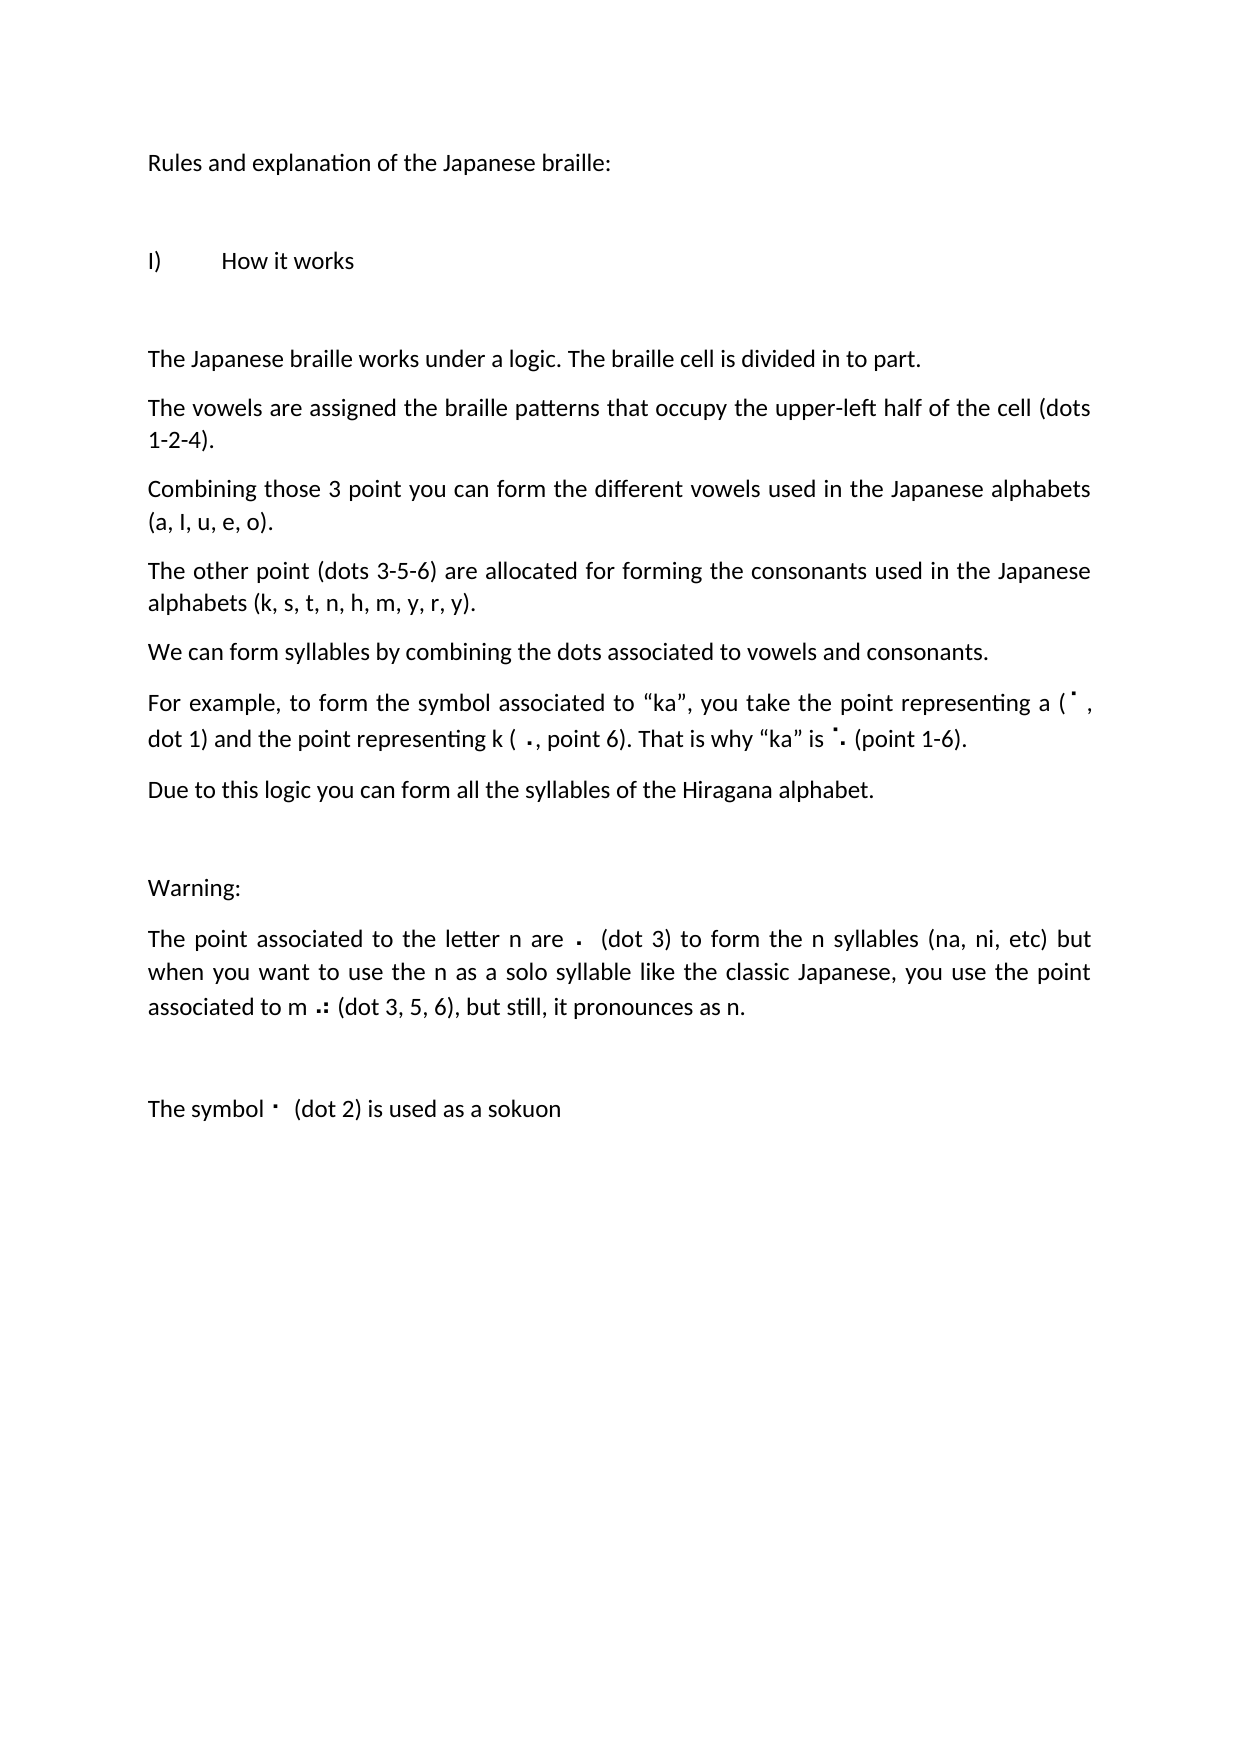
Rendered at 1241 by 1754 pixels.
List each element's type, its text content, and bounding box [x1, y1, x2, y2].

text Due to this logic you can form all the syllables of the Hiragana alphabet. [148, 774, 1093, 804]
text I) How it works [148, 246, 1093, 276]
text Combining those 3 point you can form the different vowels used in the Japanese alphabets (a, I, u, e, o). [148, 474, 1093, 536]
text The other point (dots 3-5-6) are allocated for forming the consonants used in the Japanese alphabets (k, s, t, n, h, m, y, r, y). [148, 555, 1093, 618]
text The point associated to the letter n are ⠄ (dot 3) to form the n syllables (na, ni, etc) but when you want to use the n as a solo syllable like the classic Japanese, you use the point associated to m ⠴ (dot 3, 5, 6), but still, it pronounces as n. [148, 921, 1093, 1023]
text Warning: [148, 872, 1093, 902]
text For example, to form the symbol associated to “ka”, you take the point representing a (⠁, dot 1) and the point representing k (⠠, point 6). That is why “ka” is ⠡ (point 1-6). [148, 685, 1093, 755]
text The symbol ⠂ (dot 2) is used as a sokuon [148, 1091, 1093, 1125]
text Rules and explanation of the Japanese braille: [148, 148, 1093, 178]
text The Japanese braille works under a logic. The braille cell is divided in to part. [148, 343, 1093, 374]
text The vowels are assigned the braille patterns that occupy the upper-left half of the cell (dots 1-2-4). [148, 392, 1093, 455]
text We can form syllables by combining the dots associated to vowels and consonants. [148, 636, 1093, 667]
